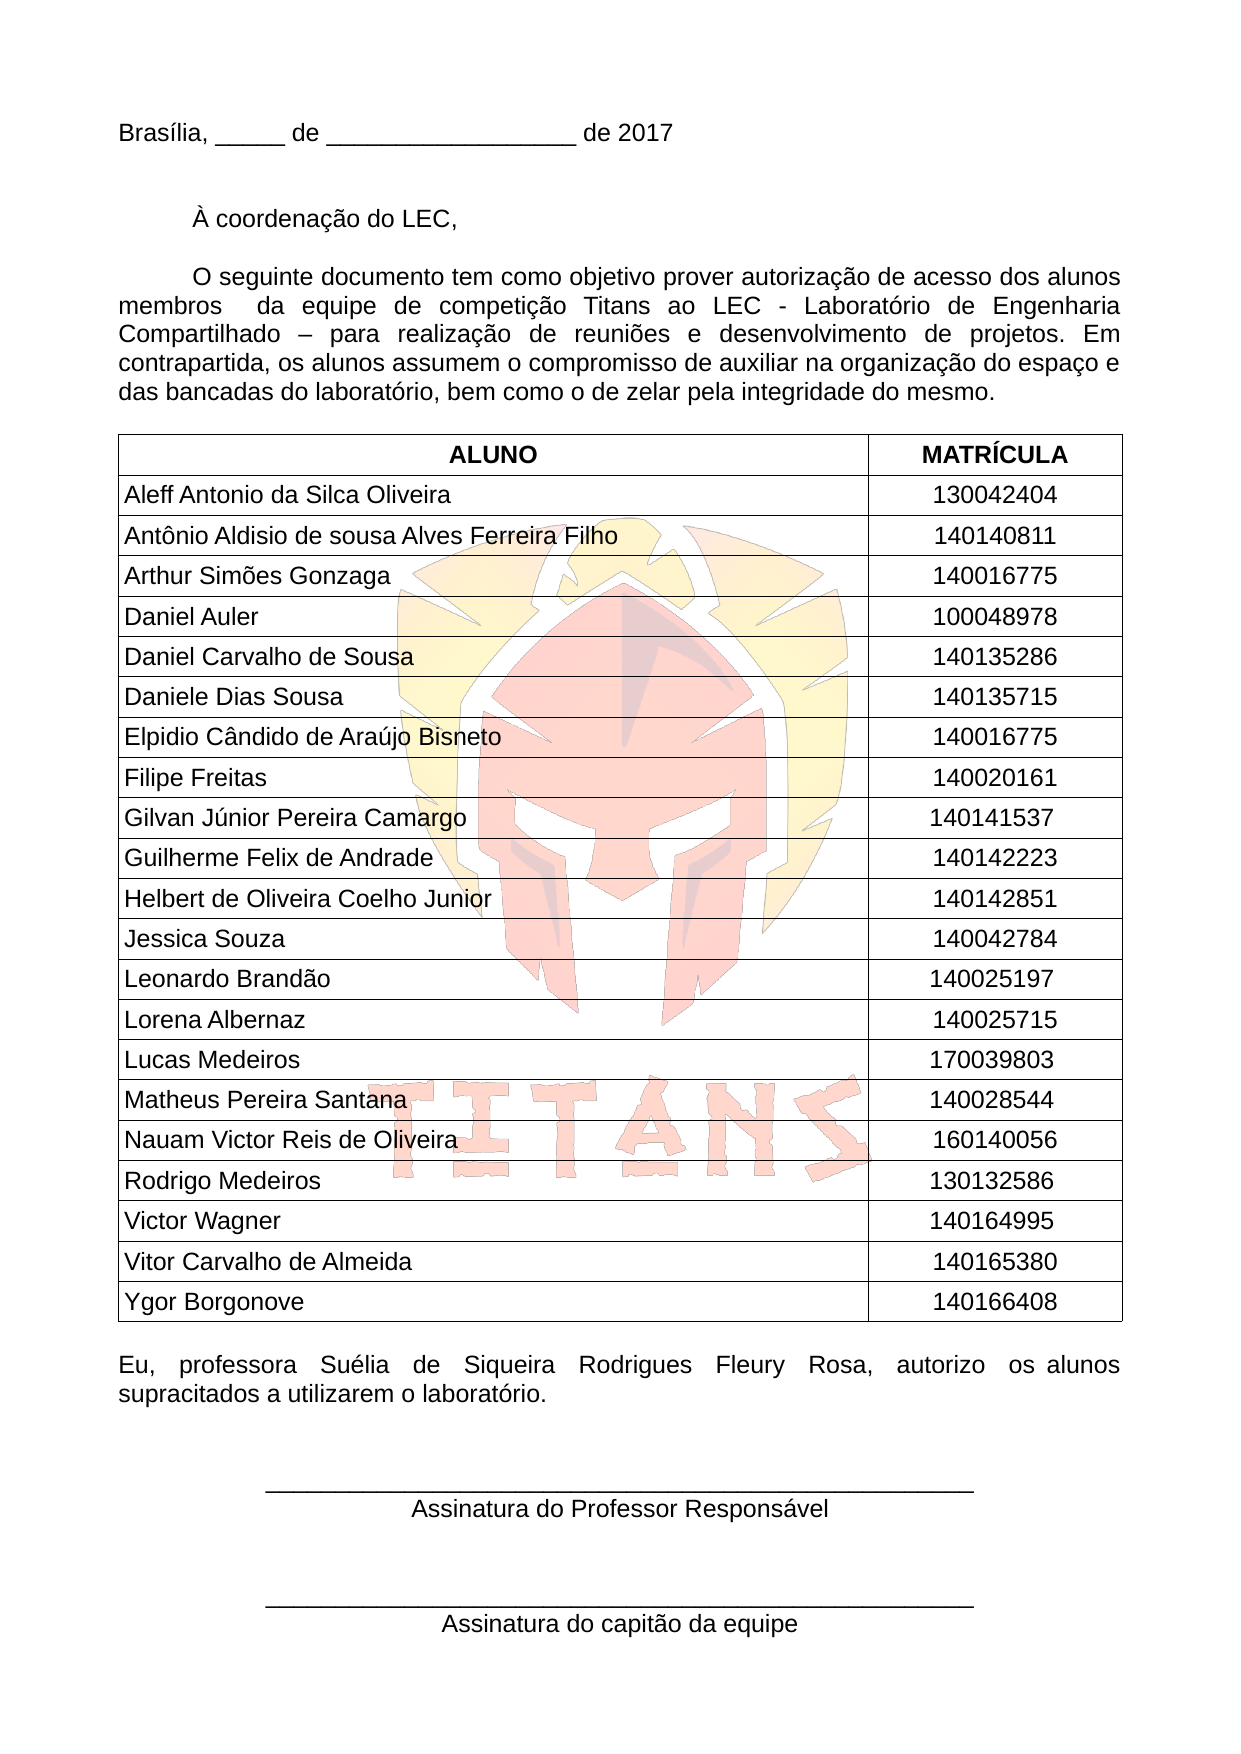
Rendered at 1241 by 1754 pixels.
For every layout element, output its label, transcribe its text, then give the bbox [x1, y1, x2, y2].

table_cell Daniele Dias Sousa [119, 677, 178, 717]
picture [869, 1121, 1061, 1160]
picture [178, 1161, 868, 1200]
picture [178, 960, 868, 999]
picture [869, 1000, 1061, 1039]
table_cell 140141537 [1061, 798, 1122, 837]
table_cell Matheus Pereira Santana [119, 1080, 178, 1120]
text Brasília, _____ de __________________ de 2017 [118, 118, 1122, 147]
table_cell Jessica Souza [119, 919, 178, 958]
picture [178, 637, 868, 676]
table_cell Ygor Borgonove [119, 1282, 868, 1321]
text Eu, professora Suélia de Siqueira Rodrigues Fleury Rosa, autorizo os alunos supracitados a utilizarem o laboratório. [118, 1350, 1122, 1408]
table_cell 140028544 [1061, 1080, 1122, 1120]
picture [178, 1000, 868, 1039]
table_cell Nauam Victor Reis de Oliveira [119, 1121, 178, 1160]
picture [869, 556, 1061, 596]
picture [178, 879, 868, 918]
picture [869, 1242, 1061, 1274]
table_cell Daniel Carvalho de Sousa [119, 637, 178, 676]
picture [869, 718, 1061, 757]
table_cell 140165380 [869, 1242, 1122, 1281]
picture [869, 798, 1061, 838]
picture [869, 677, 1061, 717]
picture [869, 1161, 1061, 1200]
table_cell 100048978 [1061, 597, 1122, 636]
table_cell 140042784 [1061, 919, 1122, 958]
picture [869, 879, 1061, 918]
picture [869, 1040, 1061, 1079]
table_cell Victor Wagner [119, 1201, 178, 1241]
table_cell 140142851 [1061, 879, 1122, 918]
table_header MATRÍCULA [869, 435, 1122, 475]
text ___________________________________________________ [118, 1465, 1122, 1494]
table_header ALUNO [119, 435, 868, 475]
table_cell Helbert de Oliveira Coelho Junior [119, 879, 178, 918]
text Assinatura do Professor Responsável [118, 1494, 1122, 1523]
picture [178, 597, 868, 636]
picture [869, 960, 1061, 999]
picture [178, 1040, 868, 1079]
picture [178, 1201, 868, 1241]
table_cell 140140811 [1061, 516, 1122, 555]
picture [178, 758, 868, 797]
table_cell 140025197 [1061, 960, 1122, 999]
picture [178, 798, 868, 838]
picture [178, 1242, 868, 1274]
text O seguinte documento tem como objetivo prover autorização de acesso dos alunos membros da equipe de competição Titans ao LEC - Laboratório de Engenharia Compartilhado – para realização de reuniões e desenvolvimento de projetos. Em contrapartida, os alunos assumem o compromisso de auxiliar na organização do espaço e das bancadas do laboratório, bem como o de zelar pela integridade do mesmo. [118, 262, 1122, 406]
table_cell Guilherme Felix de Andrade [119, 839, 178, 878]
table_cell 160140056 [1061, 1121, 1122, 1160]
picture [178, 839, 868, 878]
table_cell 140025715 [1061, 1000, 1122, 1039]
picture [178, 476, 868, 515]
table_cell 130132586 [1061, 1161, 1122, 1200]
picture [178, 677, 868, 717]
table_cell Gilvan Júnior Pereira Camargo [119, 798, 178, 837]
picture [869, 597, 1061, 636]
table_cell 140016775 [1061, 556, 1122, 596]
text Assinatura do capitão da equipe [118, 1609, 1122, 1638]
table_cell Elpidio Cândido de Araújo Bisneto [119, 718, 178, 757]
table_cell Leonardo Brandão [119, 960, 178, 999]
picture [178, 1121, 868, 1160]
picture [178, 919, 868, 959]
table_cell Antônio Aldisio de sousa Alves Ferreira Filho [119, 516, 178, 555]
table_cell Lucas Medeiros [119, 1040, 178, 1079]
table_cell 140142223 [1061, 839, 1122, 878]
table_cell 140166408 [869, 1282, 1122, 1321]
table_cell 130042404 [1061, 476, 1122, 515]
table_cell 170039803 [1061, 1040, 1122, 1079]
picture [869, 1201, 1061, 1241]
table_cell 140135715 [1061, 677, 1122, 717]
picture [178, 718, 868, 757]
table_cell Arthur Simões Gonzaga [119, 556, 178, 596]
picture [869, 758, 1061, 797]
table_cell 140020161 [1061, 758, 1122, 797]
text À coordenação do LEC, [118, 204, 1122, 233]
table_cell 140016775 [1061, 718, 1122, 757]
table_cell Filipe Freitas [119, 758, 178, 797]
table_cell Lorena Albernaz [119, 1000, 178, 1039]
picture [178, 1080, 868, 1120]
picture [178, 556, 868, 596]
picture [869, 919, 1061, 959]
table_cell Aleff Antonio da Silca Oliveira [119, 476, 178, 515]
table_cell Vitor Carvalho de Almeida [119, 1242, 868, 1281]
picture [869, 476, 1061, 515]
picture [869, 637, 1061, 676]
table_cell Daniel Auler [119, 597, 178, 636]
text ___________________________________________________ [118, 1580, 1122, 1609]
picture [178, 516, 868, 555]
table_cell 140164995 [1061, 1201, 1122, 1241]
table_cell 140135286 [1061, 637, 1122, 676]
picture [869, 516, 1061, 555]
table_cell Rodrigo Medeiros [119, 1161, 178, 1200]
picture [869, 1080, 1061, 1120]
picture [869, 839, 1061, 878]
